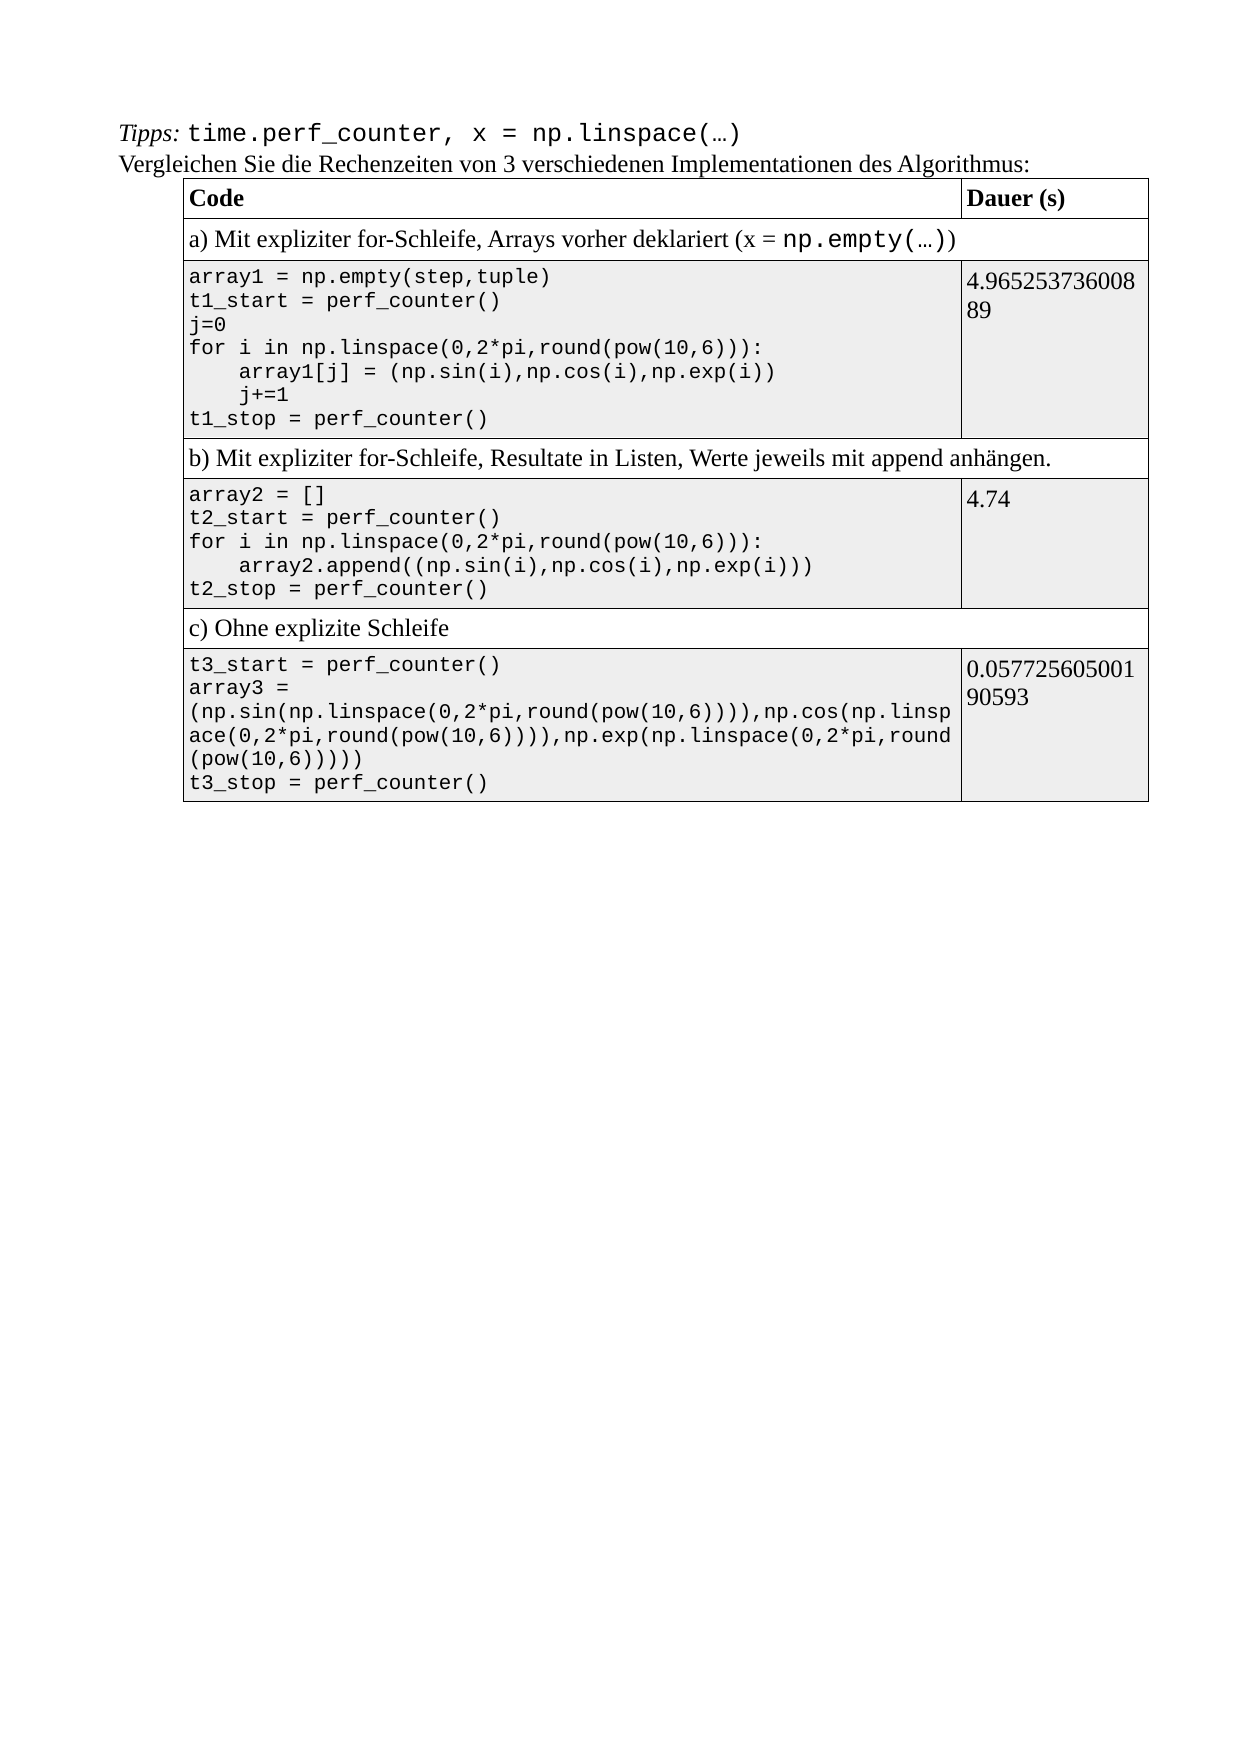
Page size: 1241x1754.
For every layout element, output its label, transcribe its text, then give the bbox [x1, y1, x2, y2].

table_cell 4.96525373600889 [962, 261, 1148, 437]
table_cell 0.05772560500190593 [962, 649, 1148, 801]
table_cell c) Ohne explizite Schleife [184, 609, 1148, 648]
table_cell array1 = np.empty(step,tuple) t1_start = perf_counter() j=0 for i in np.linspace(0,2*pi,round(pow(10,6))): array1[j] = (np.sin(i),np.cos(i),np.exp(i)) j+=1 t1_stop = perf_counter() [184, 261, 961, 437]
table_header Code [184, 179, 961, 218]
text Tipps: time.perf_counter, x = np.linspace(…) [118, 118, 1122, 149]
table_cell b) Mit expliziter for-Schleife, Resultate in Listen, Werte jeweils mit append anhängen. [184, 439, 1148, 478]
table_cell array2 = [] t2_start = perf_counter() for i in np.linspace(0,2*pi,round(pow(10,6))): array2.append((np.sin(i),np.cos(i),np.exp(i))) t2_stop = perf_counter() [184, 479, 961, 608]
table_cell a) Mit expliziter for-Schleife, Arrays vorher deklariert (x = np.empty(…)) [184, 219, 1148, 260]
text Vergleichen Sie die Rechenzeiten von 3 verschiedenen Implementationen des Algorithmus: [118, 149, 1122, 178]
table_cell t3_start = perf_counter() array3 = (np.sin(np.linspace(0,2*pi,round(pow(10,6)))),np.cos(np.linspace(0,2*pi,round(pow(10,6)))),np.exp(np.linspace(0,2*pi,round(pow(10,6))))) t3_stop = perf_counter() [184, 649, 961, 801]
table_cell 4.74 [962, 479, 1148, 608]
table_header Dauer (s) [962, 179, 1148, 218]
